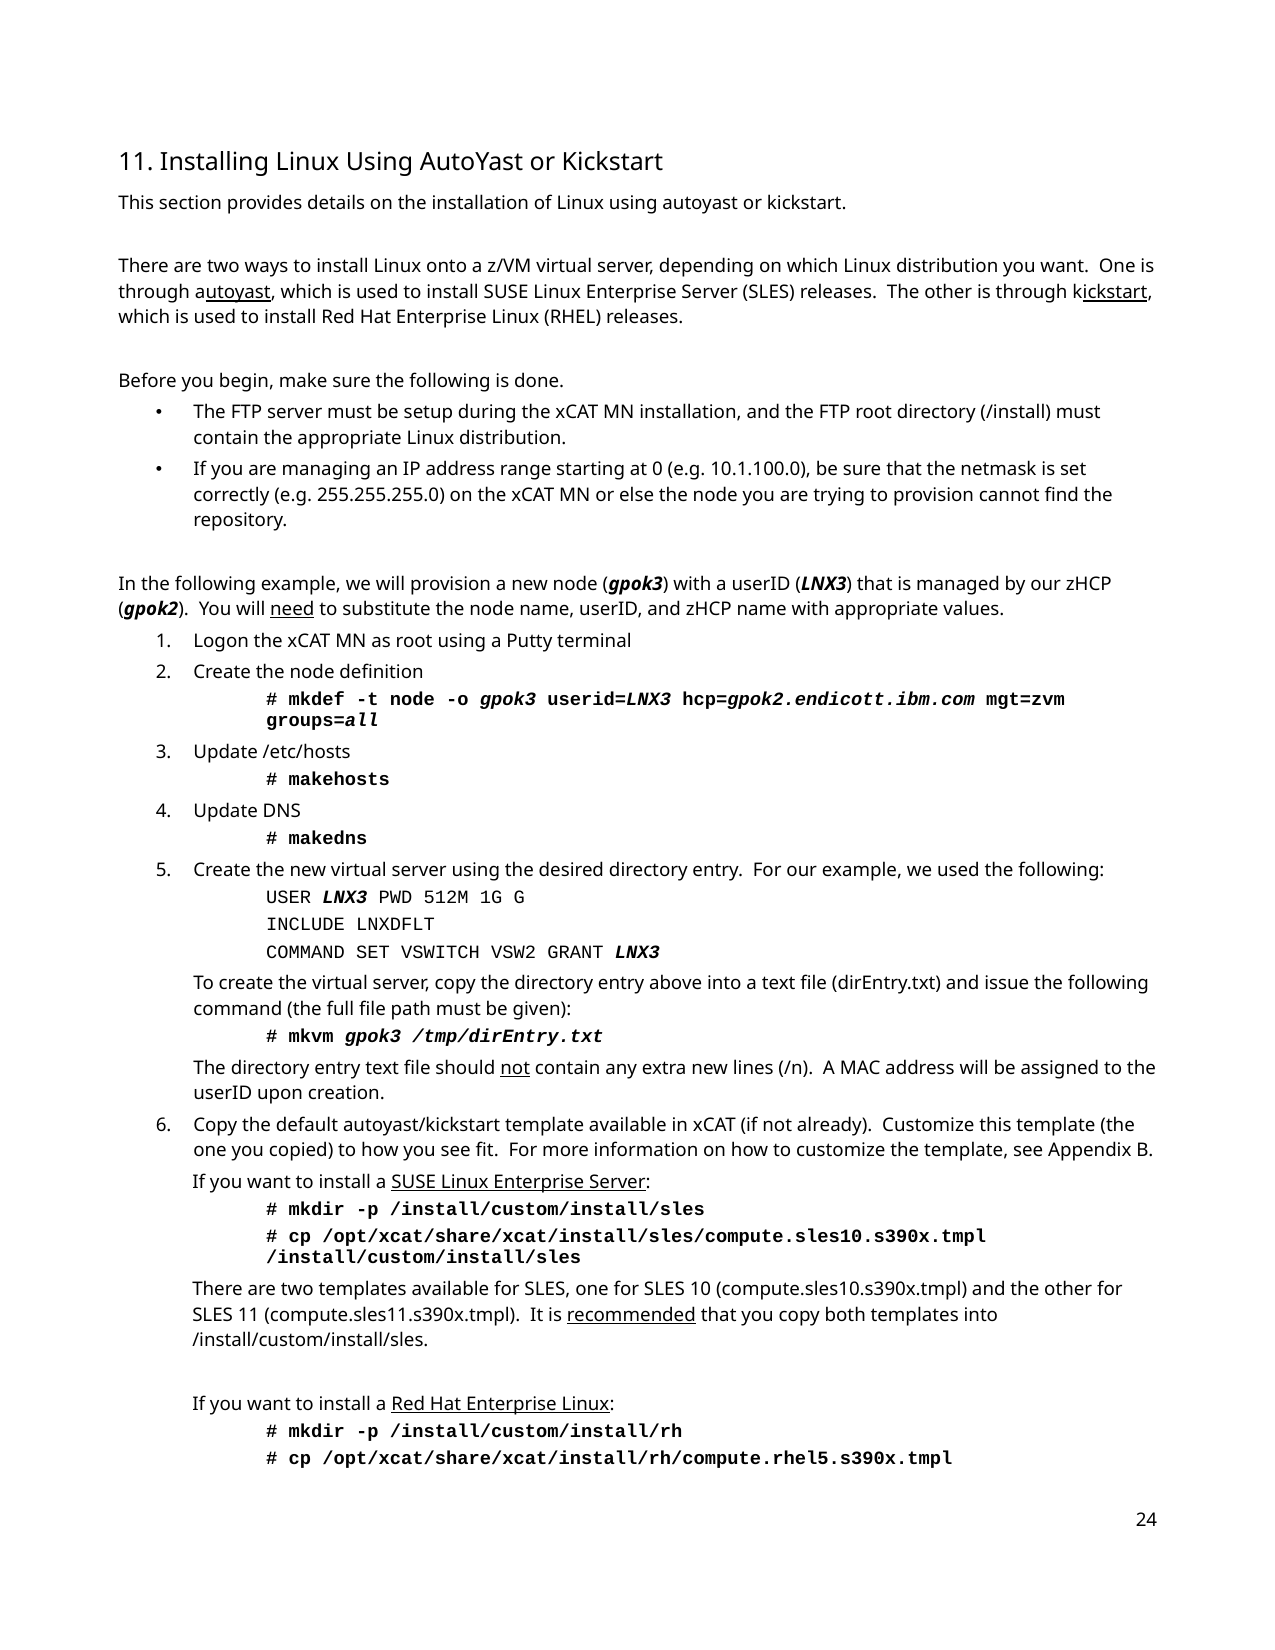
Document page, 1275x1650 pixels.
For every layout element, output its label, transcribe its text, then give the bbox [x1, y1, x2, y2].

list Create the new virtual server using the desired directory entry. For our example, we used the following: [156, 856, 1157, 882]
text There are two ways to install Linux onto a z/VM virtual server, depending on which Linux distribution you want. One is through autoyast, which is used to install SUSE Linux Enterprise Server (SLES) releases. The other is through kickstart, which is used to install Red Hat Enterprise Linux (RHEL) releases. [118, 253, 1157, 329]
text # makedns [266, 829, 1157, 850]
text # mkdef -t node -o gpok3 userid=LNX3 hcp=gpok2.endicott.ibm.com mgt=zvm groups=all [266, 690, 1157, 732]
text If you want to install a Red Hat Enterprise Linux: [192, 1390, 1157, 1415]
text # mkvm gpok3 /tmp/dirEntry.txt [266, 1027, 1157, 1048]
text USER LNX3 PWD 512M 1G G [266, 888, 1157, 909]
list If you are managing an IP address range starting at 0 (e.g. 10.1.100.0), be sure that the netmask is set correctly (e.g. 255.255.255.0) on the xCAT MN or else the node you are trying to provision cannot find the repository. [156, 456, 1157, 532]
text # mkdir -p /install/custom/install/rh [266, 1421, 1157, 1443]
list Update /etc/hosts [156, 738, 1157, 764]
text COMMAND SET VSWITCH VSW2 GRANT LNX3 [266, 942, 1157, 964]
text # mkdir -p /install/custom/install/sles [118, 1200, 1157, 1221]
text Before you begin, make sure the following is done. [118, 367, 1157, 392]
list Logon the xCAT MN as root using a Putty terminal [156, 627, 1157, 652]
text In the following example, we will provision a new node (gpok3) with a userID (LNX3) that is managed by our zHCP (gpok2). You will need to substitute the node name, userID, and zHCP name with appropriate values. [118, 570, 1157, 621]
list The directory entry text file should not contain any extra new lines (/n). A MAC address will be assigned to the userID upon creation. [156, 1054, 1157, 1105]
list The FTP server must be setup during the xCAT MN installation, and the FTP root directory (/install) must contain the appropriate Linux distribution. [156, 398, 1157, 449]
list To create the virtual server, copy the directory entry above into a text file (dirEntry.txt) and issue the following command (the full file path must be given): [156, 970, 1157, 1021]
list If you want to install a SUSE Linux Enterprise Server: [192, 1168, 1157, 1194]
list Update DNS [156, 797, 1157, 823]
text INCLUDE LNXDFLT [266, 915, 1157, 936]
text # makehosts [266, 770, 1157, 791]
text # cp /opt/xcat/share/xcat/install/rh/compute.rhel5.s390x.tmpl [266, 1449, 1157, 1470]
subtitle 11. Installing Linux Using AutoYast or Kickstart [118, 143, 1157, 177]
text This section provides details on the installation of Linux using autoyast or kickstart. [118, 190, 1157, 215]
list Copy the default autoyast/kickstart template available in xCAT (if not already). Customize this template (the one you copied) to how you see fit. For more information on how to customize the template, see Appendix B. [156, 1111, 1157, 1162]
list Create the node definition [156, 658, 1157, 684]
text There are two templates available for SLES, one for SLES 10 (compute.sles10.s390x.tmpl) and the other for SLES 11 (compute.sles11.s390x.tmpl). It is recommended that you copy both templates into /install/custom/install/sles. [192, 1276, 1157, 1352]
text # cp /opt/xcat/share/xcat/install/sles/compute.sles10.s390x.tmpl /install/custom/install/sles [266, 1227, 1157, 1269]
